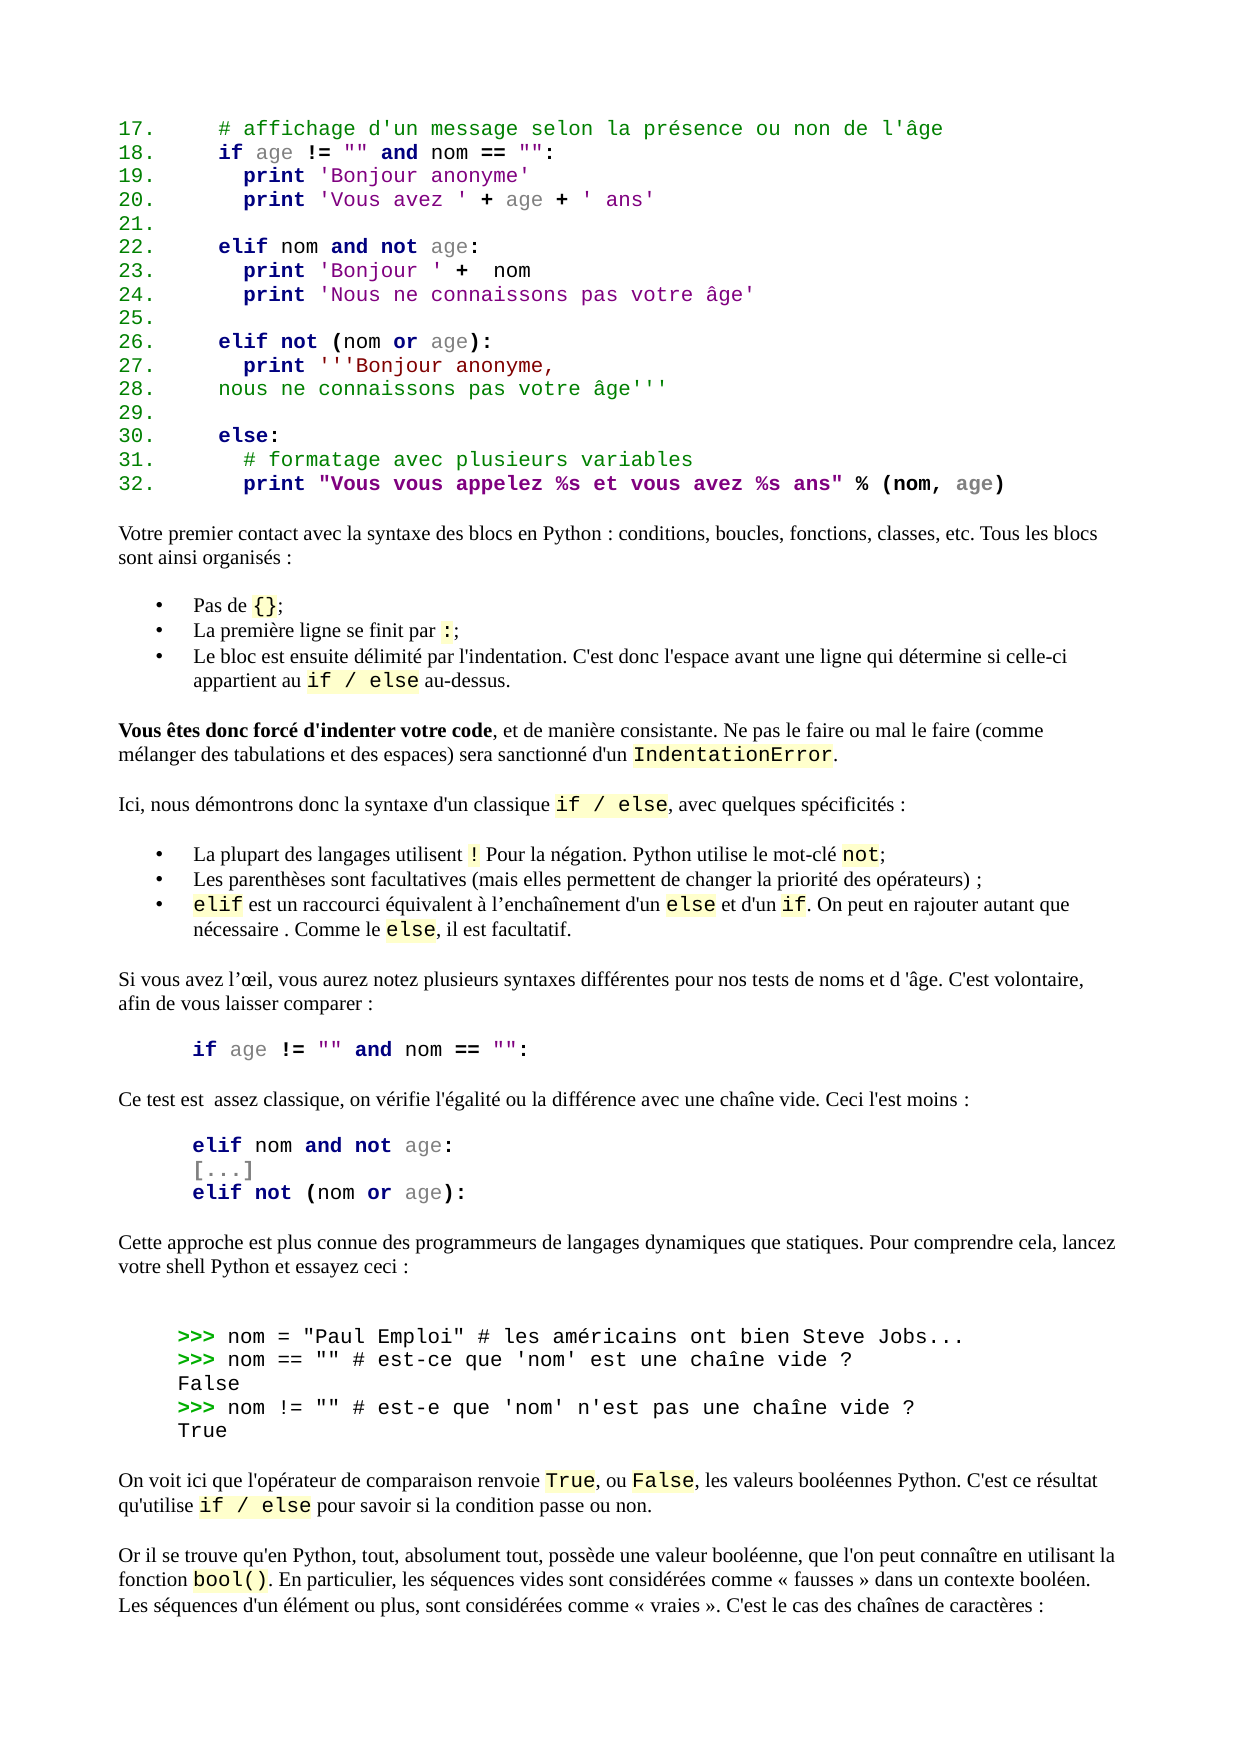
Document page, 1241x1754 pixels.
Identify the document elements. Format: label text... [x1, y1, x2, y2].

list # affichage d'un message selon la présence ou non de l'âge [118, 118, 1122, 142]
list elif est un raccourci équivalent à l’enchaînement d'un else et d'un if. On peut en rajouter autant que nécessaire . Comme le else, il est facultatif. [156, 891, 1122, 943]
list Le bloc est ensuite délimité par l'indentation. C'est donc l'espace avant une ligne qui détermine si celle-ci appartient au if / else au-dessus. [156, 644, 1122, 694]
list print 'Bonjour anonyme' [118, 165, 1122, 189]
text Ici, nous démontrons donc la syntaxe d'un classique if / else, avec quelques spécificités : [118, 792, 1122, 818]
list nous ne connaissons pas votre âge''' [118, 378, 1122, 402]
list # formatage avec plusieurs variables [118, 449, 1122, 473]
list else: [118, 426, 1122, 449]
text Cette approche est plus connue des programmeurs de langages dynamiques que statiques. Pour comprendre cela, lancez votre shell Python et essayez ceci : [118, 1230, 1122, 1278]
text Or il se trouve qu'en Python, tout, absolument tout, possède une valeur booléenne, que l'on peut connaître en utilisant la fonction bool(). En particulier, les séquences vides sont considérées comme « fausses » dans un contexte booléen. Les séquences d'un élément ou plus, sont considérées comme « vraies ». C'est le cas des chaînes de caractères : [118, 1543, 1122, 1617]
text >>> nom = "Paul Emploi" # les américains ont bien Steve Jobs... >>> nom == "" # est-ce que 'nom' est une chaîne vide ? False >>> nom != "" # est-e que 'nom' n'est pas une chaîne vide ? True [177, 1326, 1122, 1444]
list print 'Nous ne connaissons pas votre âge' [118, 284, 1122, 307]
text [...] [192, 1159, 1122, 1182]
list print 'Bonjour ' + nom [118, 260, 1122, 284]
text Ce test est assez classique, on vérifie l'égalité ou la différence avec une chaîne vide. Ceci l'est moins : [118, 1087, 1122, 1111]
text Votre premier contact avec la syntaxe des blocs en Python : conditions, boucles, fonctions, classes, etc. Tous les blocs sont ainsi organisés : [118, 521, 1122, 569]
list La première ligne se finit par :; [156, 618, 1122, 644]
list Les parenthèses sont facultatives (mais elles permettent de changer la priorité des opérateurs) ; [156, 867, 1122, 891]
text Vous êtes donc forcé d'indenter votre code, et de manière consistante. Ne pas le faire ou mal le faire (comme mélanger des tabulations et des espaces) sera sanctionné d'un IndentationError. [118, 718, 1122, 768]
text elif not (nom or age): [192, 1182, 1122, 1206]
list print '''Bonjour anonyme, [118, 354, 1122, 378]
text elif nom and not age: [192, 1135, 1122, 1159]
list if age != "" and nom == "": [118, 142, 1122, 165]
list La plupart des langages utilisent ! Pour la négation. Python utilise le mot-clé not; [156, 842, 1122, 867]
list print "Vous vous appelez %s et vous avez %s ans" % (nom, age) [118, 473, 1122, 496]
list Pas de {}; [156, 593, 1122, 618]
text On voit ici que l'opérateur de comparaison renvoie True, ou False, les valeurs booléennes Python. C'est ce résultat qu'utilise if / else pour savoir si la condition passe ou non. [118, 1468, 1122, 1519]
list elif not (nom or age): [118, 331, 1122, 354]
text Si vous avez l’œil, vous aurez notez plusieurs syntaxes différentes pour nos tests de noms et d 'âge. C'est volontaire, afin de vous laisser comparer : [118, 967, 1122, 1015]
list elif nom and not age: [118, 236, 1122, 260]
text if age != "" and nom == "": [192, 1039, 1122, 1063]
list print 'Vous avez ' + age + ' ans' [118, 189, 1122, 213]
